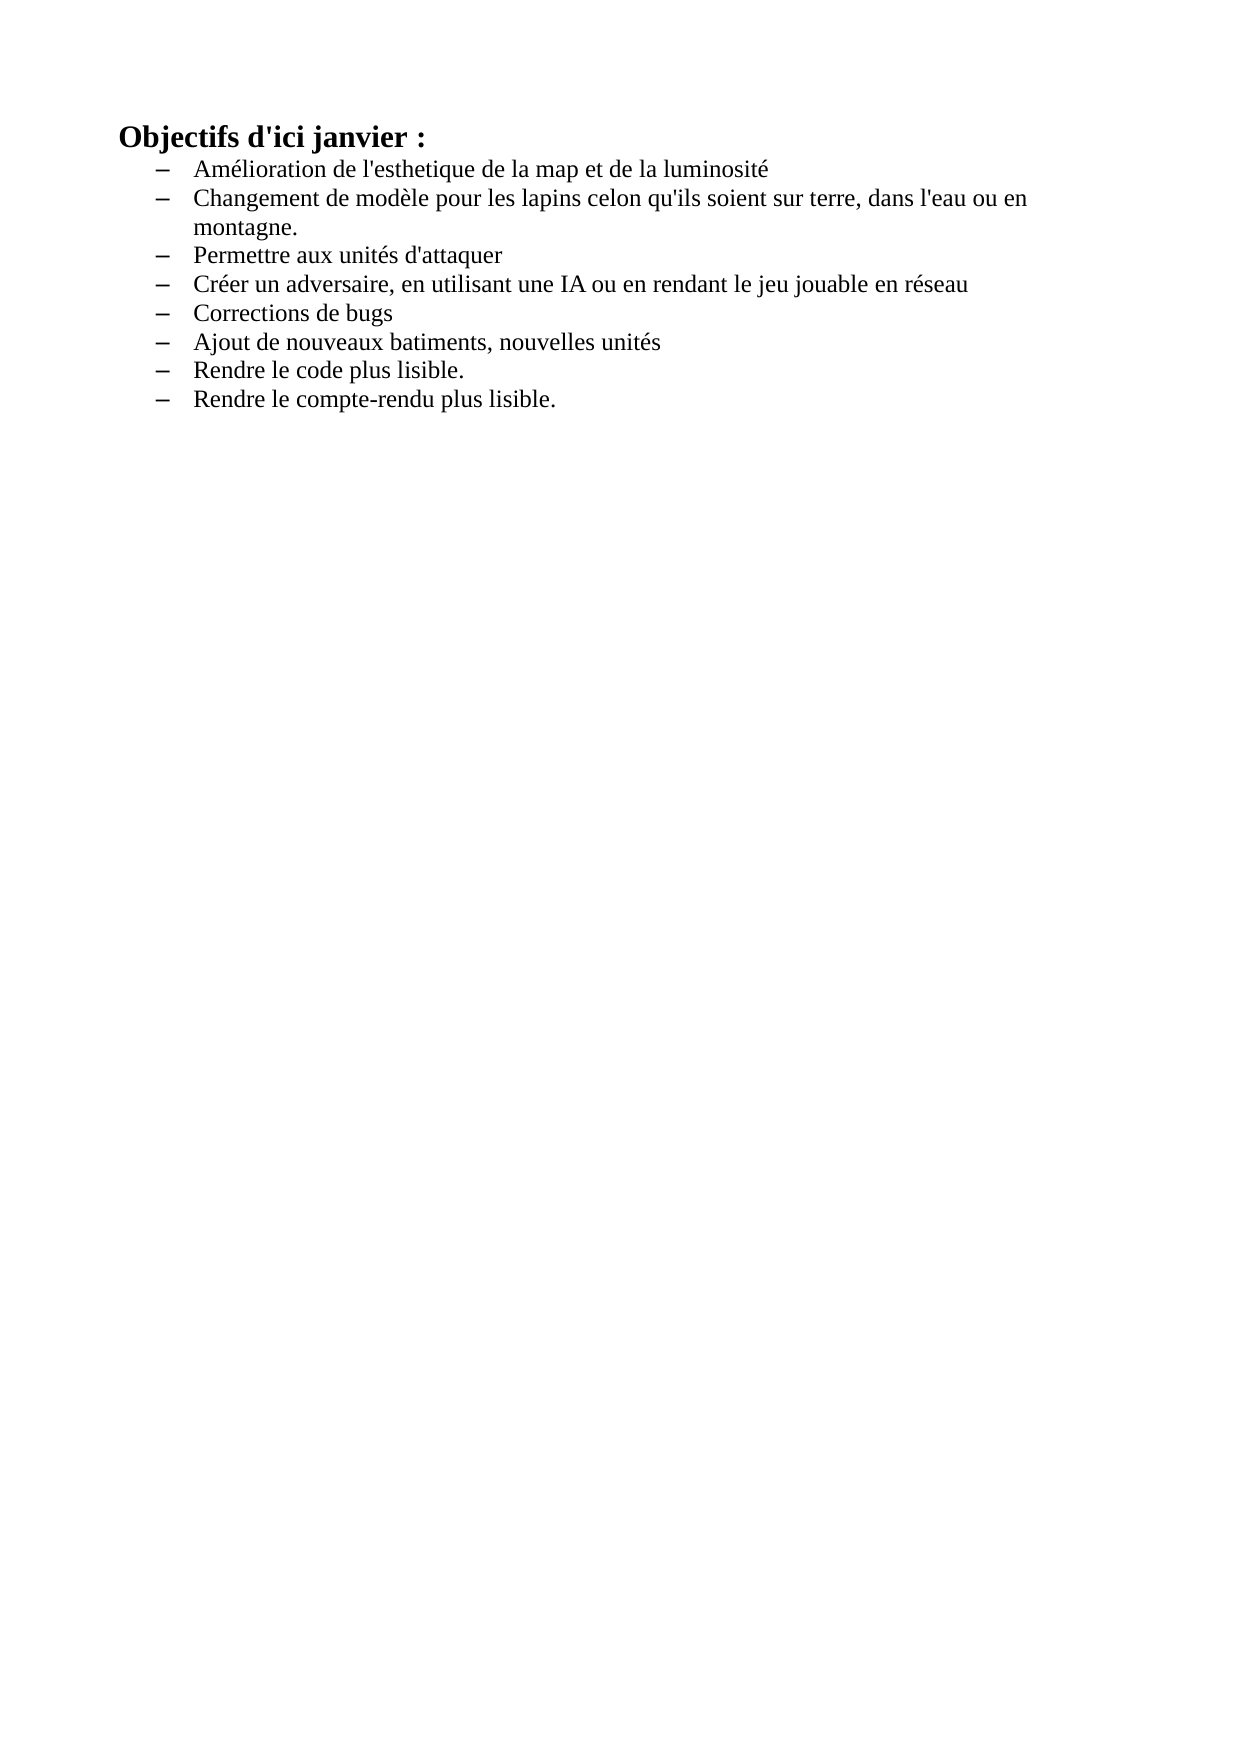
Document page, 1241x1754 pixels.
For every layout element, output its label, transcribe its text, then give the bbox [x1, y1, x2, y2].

list Corrections de bugs [156, 298, 1122, 327]
list Changement de modèle pour les lapins celon qu'ils soient sur terre, dans l'eau ou en montagne. [156, 183, 1122, 240]
text Objectifs d'ici janvier : [118, 118, 1122, 154]
list Rendre le code plus lisible. [156, 355, 1122, 384]
list Rendre le compte-rendu plus lisible. [156, 384, 1122, 413]
list Amélioration de l'esthetique de la map et de la luminosité [156, 154, 1122, 183]
list Ajout de nouveaux batiments, nouvelles unités [156, 327, 1122, 355]
list Créer un adversaire, en utilisant une IA ou en rendant le jeu jouable en réseau [156, 269, 1122, 298]
list Permettre aux unités d'attaquer [156, 240, 1122, 269]
